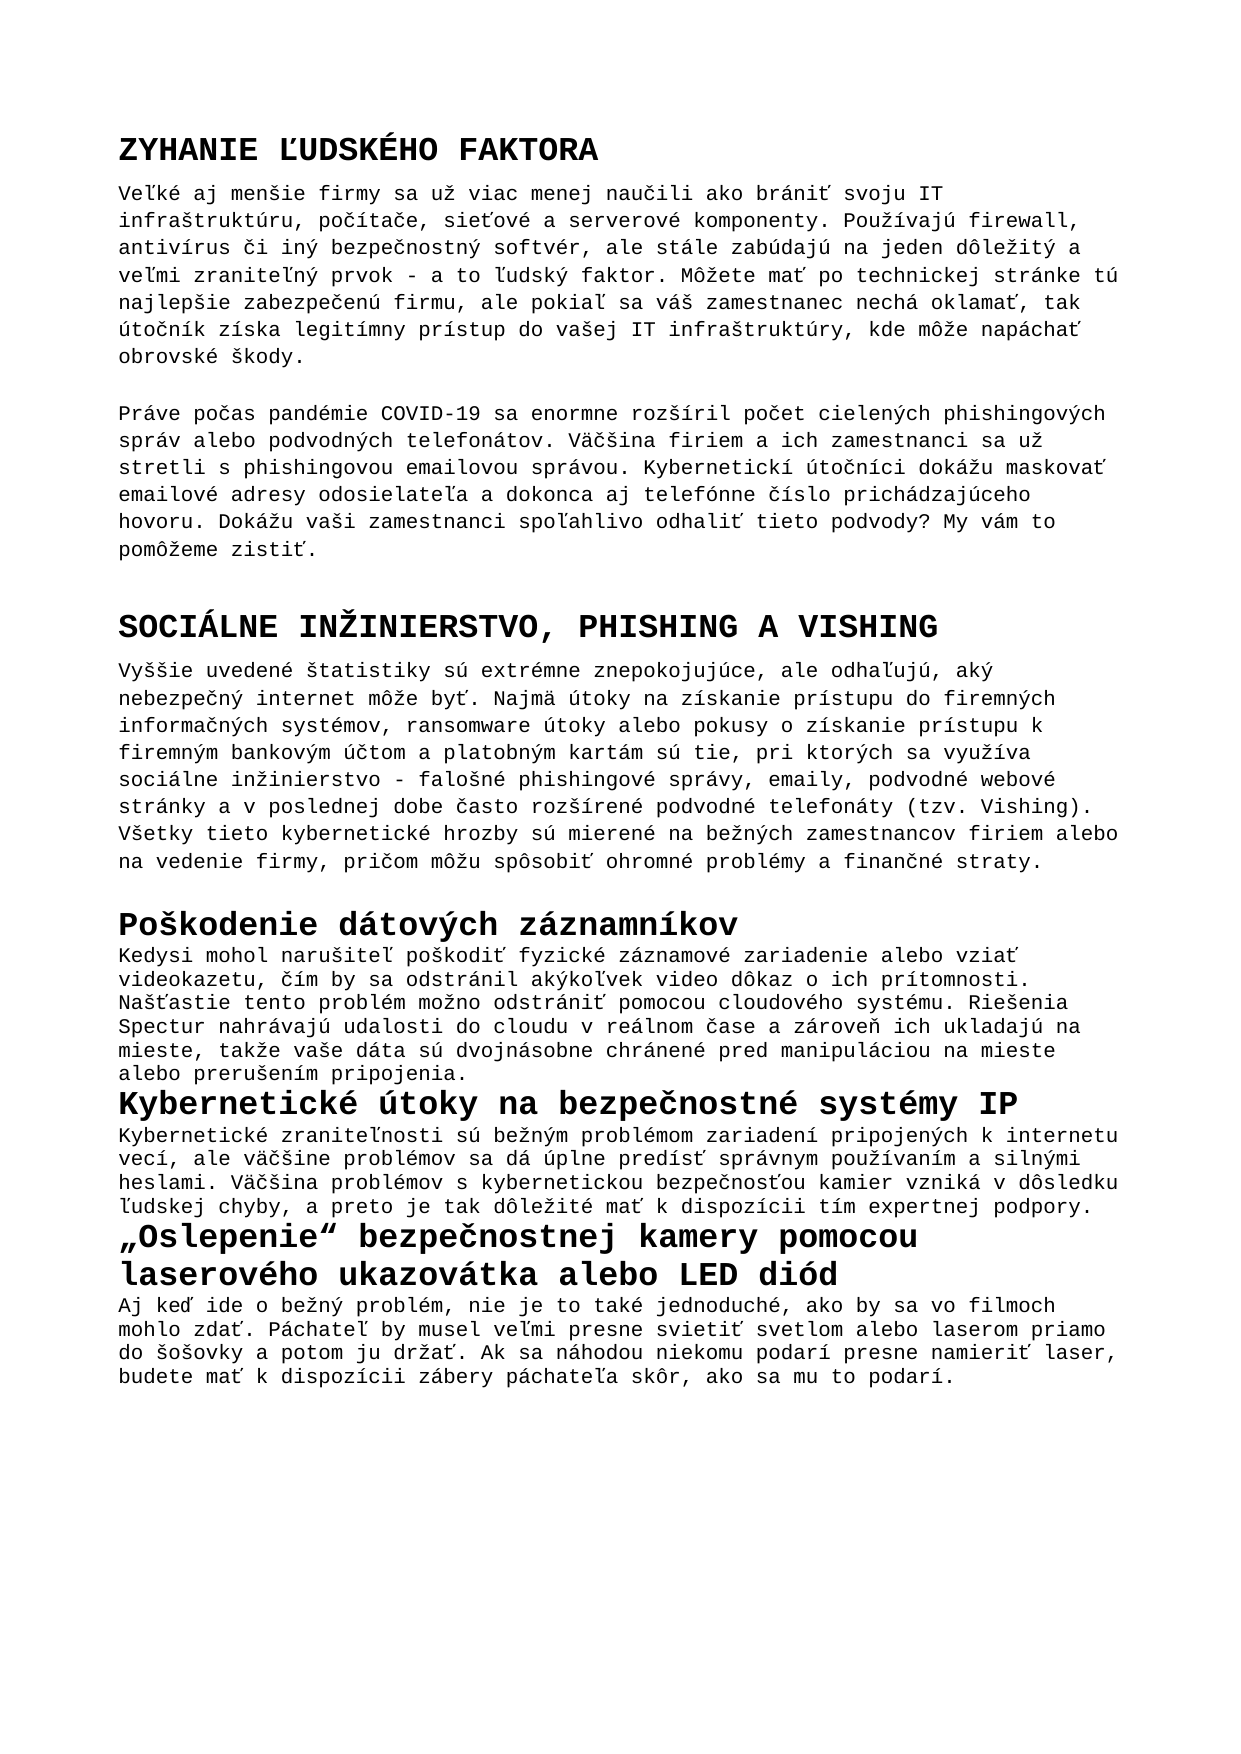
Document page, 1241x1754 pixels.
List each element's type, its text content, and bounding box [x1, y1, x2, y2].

text Práve počas pandémie COVID-19 sa enormne rozšíril počet cielených phishingových správ alebo podvodných telefonátov. Väčšina firiem a ich zamestnanci sa už stretli s phishingovou emailovou správou. Kybernetickí útočníci dokážu maskovať emailové adresy odosielateľa a dokonca aj telefónne číslo prichádzajúceho hovoru. Dokážu vaši zamestnanci spoľahlivo odhaliť tieto podvody? My vám to pomôžeme zistiť. [118, 403, 1122, 562]
text Aj keď ide o bežný problém, nie je to také jednoduché, ako by sa vo filmoch mohlo zdať. Páchateľ by musel veľmi presne svietiť svetlom alebo laserom priamo do šošovky a potom ju držať. Ak sa náhodou niekomu podarí presne namieriť laser, budete mať k dispozícii zábery páchateľa skôr, ako sa mu to podarí. [118, 1295, 1122, 1389]
text Veľké aj menšie firmy sa už viac menej naučili ako brániť svoju IT infraštruktúru, počítače, sieťové a serverové komponenty. Používajú firewall, antivírus či iný bezpečnostný softvér, ale stále zabúdajú na jeden dôležitý a veľmi zraniteľný prvok - a to ľudský faktor. Môžete mať po technickej stránke tú najlepšie zabezpečenú firmu, ale pokiaľ sa váš zamestnanec nechá oklamať, tak útočník získa legitímny prístup do vašej IT infraštruktúry, kde môže napáchať obrovské škody. [118, 183, 1122, 370]
subtitle SOCIÁLNE INŽINIERSTVO, PHISHING A VISHING [118, 610, 1122, 648]
text „Oslepenie“ bezpečnostnej kamery pomocou laserového ukazovátka alebo LED diód [118, 1219, 1122, 1295]
text Poškodenie dátových záznamníkov [118, 907, 1122, 945]
subtitle ZYHANIE ĽUDSKÉHO FAKTORA [118, 133, 1122, 171]
text Kedysi mohol narušiteľ poškodiť fyzické záznamové zariadenie alebo vziať videokazetu, čím by sa odstránil akýkoľvek video dôkaz o ich prítomnosti. Našťastie tento problém možno odstrániť pomocou cloudového systému. Riešenia Spectur nahrávajú udalosti do cloudu v reálnom čase a zároveň ich ukladajú na mieste, takže vaše dáta sú dvojnásobne chránené pred manipuláciou na mieste alebo prerušením pripojenia. [118, 945, 1122, 1087]
text Kybernetické útoky na bezpečnostné systémy IP [118, 1087, 1122, 1125]
text Vyššie uvedené štatistiky sú extrémne znepokojujúce, ale odhaľujú, aký nebezpečný internet môže byť. Najmä útoky na získanie prístupu do firemných informačných systémov, ransomware útoky alebo pokusy o získanie prístupu k firemným bankovým účtom a platobným kartám sú tie, pri ktorých sa využíva sociálne inžinierstvo - falošné phishingové správy, emaily, podvodné webové stránky a v poslednej dobe často rozšírené podvodné telefonáty (tzv. Vishing). Všetky tieto kybernetické hrozby sú mierené na bežných zamestnancov firiem alebo na vedenie firmy, pričom môžu spôsobiť ohromné problémy a finančné straty. [118, 660, 1122, 874]
text Kybernetické zraniteľnosti sú bežným problémom zariadení pripojených k internetu vecí, ale väčšine problémov sa dá úplne predísť správnym používaním a silnými heslami. Väčšina problémov s kybernetickou bezpečnosťou kamier vzniká v dôsledku ľudskej chyby, a preto je tak dôležité mať k dispozícii tím expertnej podpory. [118, 1125, 1122, 1219]
